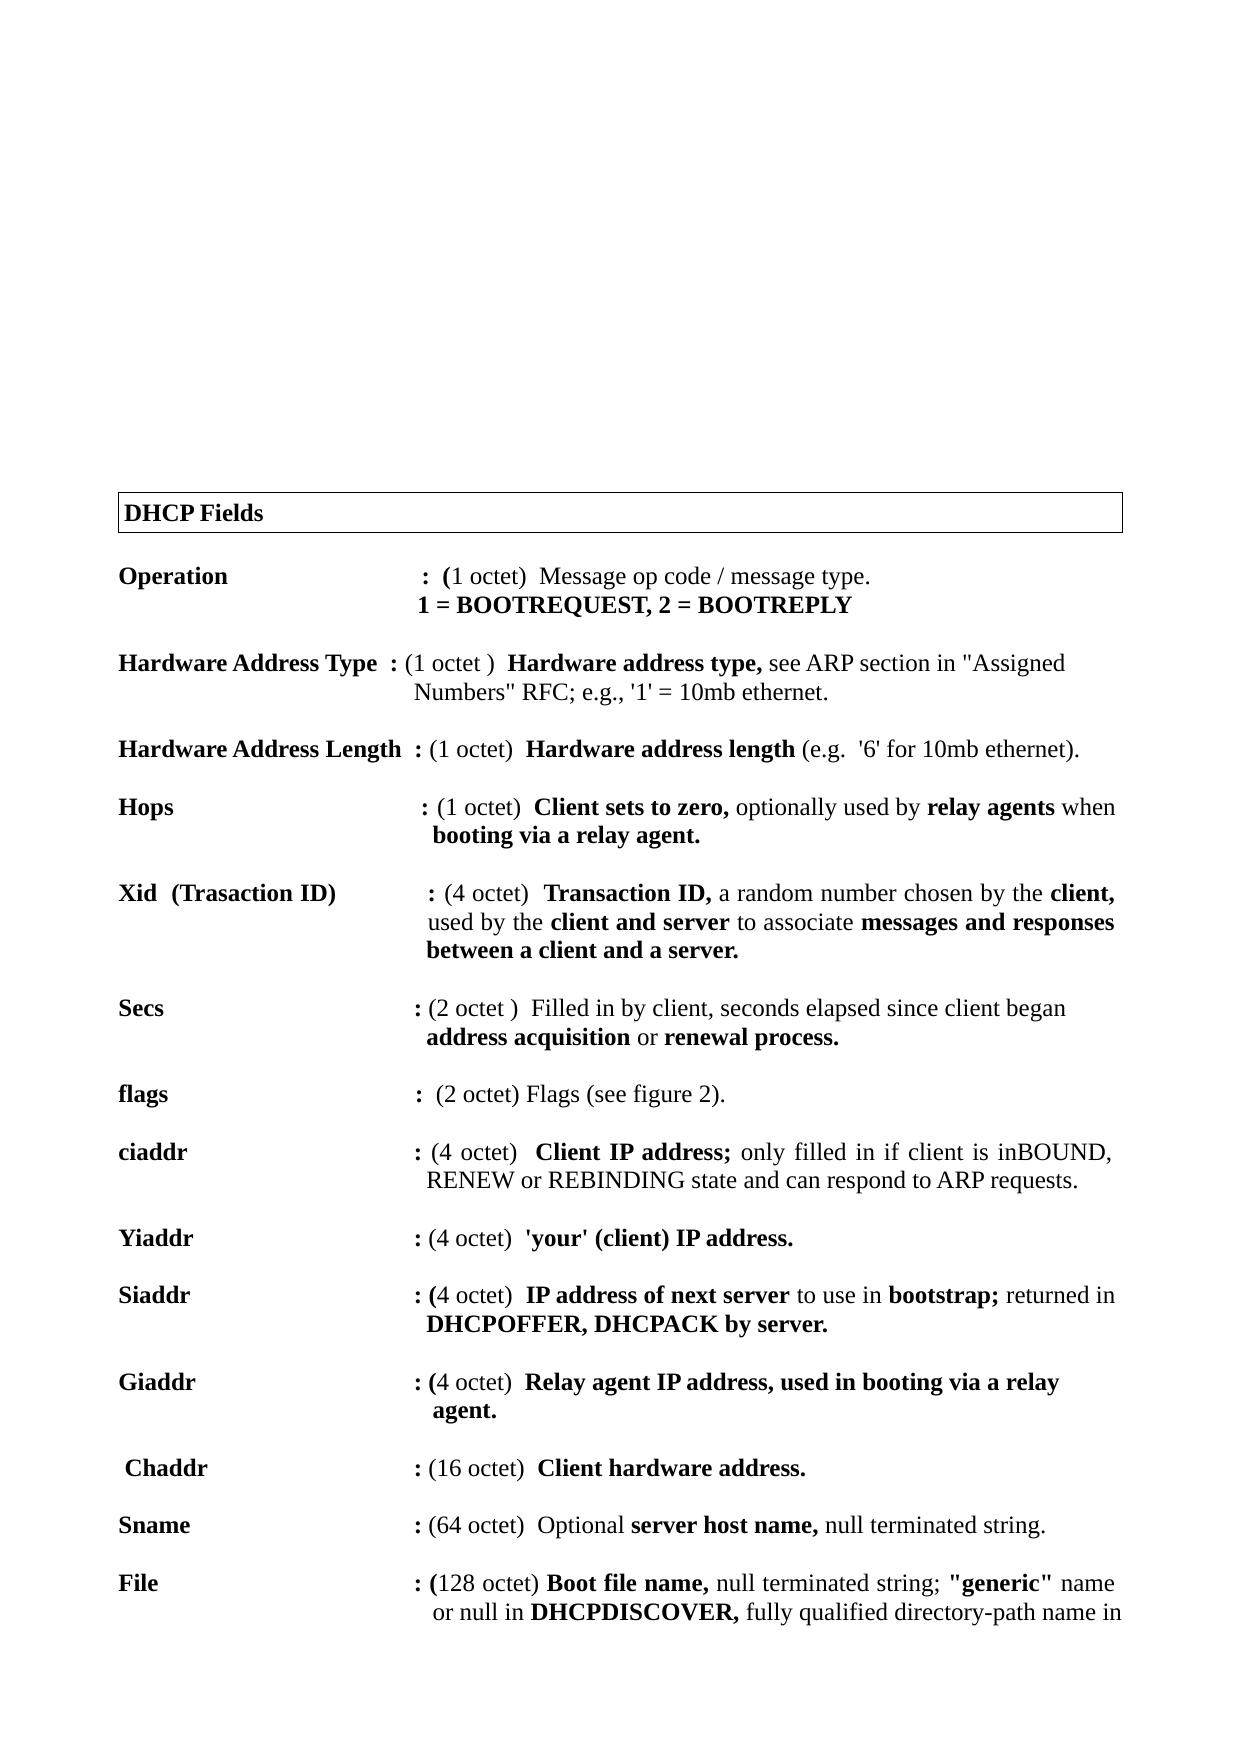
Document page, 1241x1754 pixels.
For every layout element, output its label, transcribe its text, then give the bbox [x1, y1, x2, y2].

text Giaddr : (4 octet) Relay agent IP address, used in booting via a relay agent. [118, 1367, 1122, 1424]
text Sname : (64 octet) Optional server host name, null terminated string. [118, 1511, 1122, 1539]
text ciaddr : (4 octet) Client IP address; only filled in if client is inBOUND, RENEW or REBINDING state and can respond to ARP requests. [118, 1137, 1122, 1194]
text Xid (Trasaction ID) : (4 octet) Transaction ID, a random number chosen by the client, used by the client and server to associate messages and responses between a client and a server. [118, 878, 1122, 964]
text Hops : (1 octet) Client sets to zero, optionally used by relay agents when booting via a relay agent. [118, 792, 1122, 849]
text File : (128 octet) Boot file name, null terminated string; "generic" name or null in DHCPDISCOVER, fully qualified directory-path name in [118, 1568, 1122, 1626]
text Secs : (2 octet ) Filled in by client, seconds elapsed since client began address acquisition or renewal process. [118, 993, 1122, 1051]
text Siaddr : (4 octet) IP address of next server to use in bootstrap; returned in DHCPOFFER, DHCPACK by server. [118, 1281, 1122, 1338]
text flags : (2 octet) Flags (see figure 2). [118, 1079, 1122, 1108]
text 1 = BOOTREQUEST, 2 = BOOTREPLY [118, 590, 1122, 618]
text Chaddr : (16 octet) Client hardware address. [118, 1453, 1122, 1482]
text Yiaddr : (4 octet) 'your' (client) IP address. [118, 1223, 1122, 1252]
text Hardware Address Length : (1 octet) Hardware address length (e.g. '6' for 10mb ethernet). [118, 734, 1122, 763]
text Hardware Address Type : (1 octet ) Hardware address type, see ARP section in "Assigned Numbers" RFC; e.g., '1' = 10mb ethernet. [118, 648, 1122, 706]
table_header DHCP Fields [119, 493, 1122, 532]
text Operation : (1 octet) Message op code / message type. [118, 561, 1122, 590]
